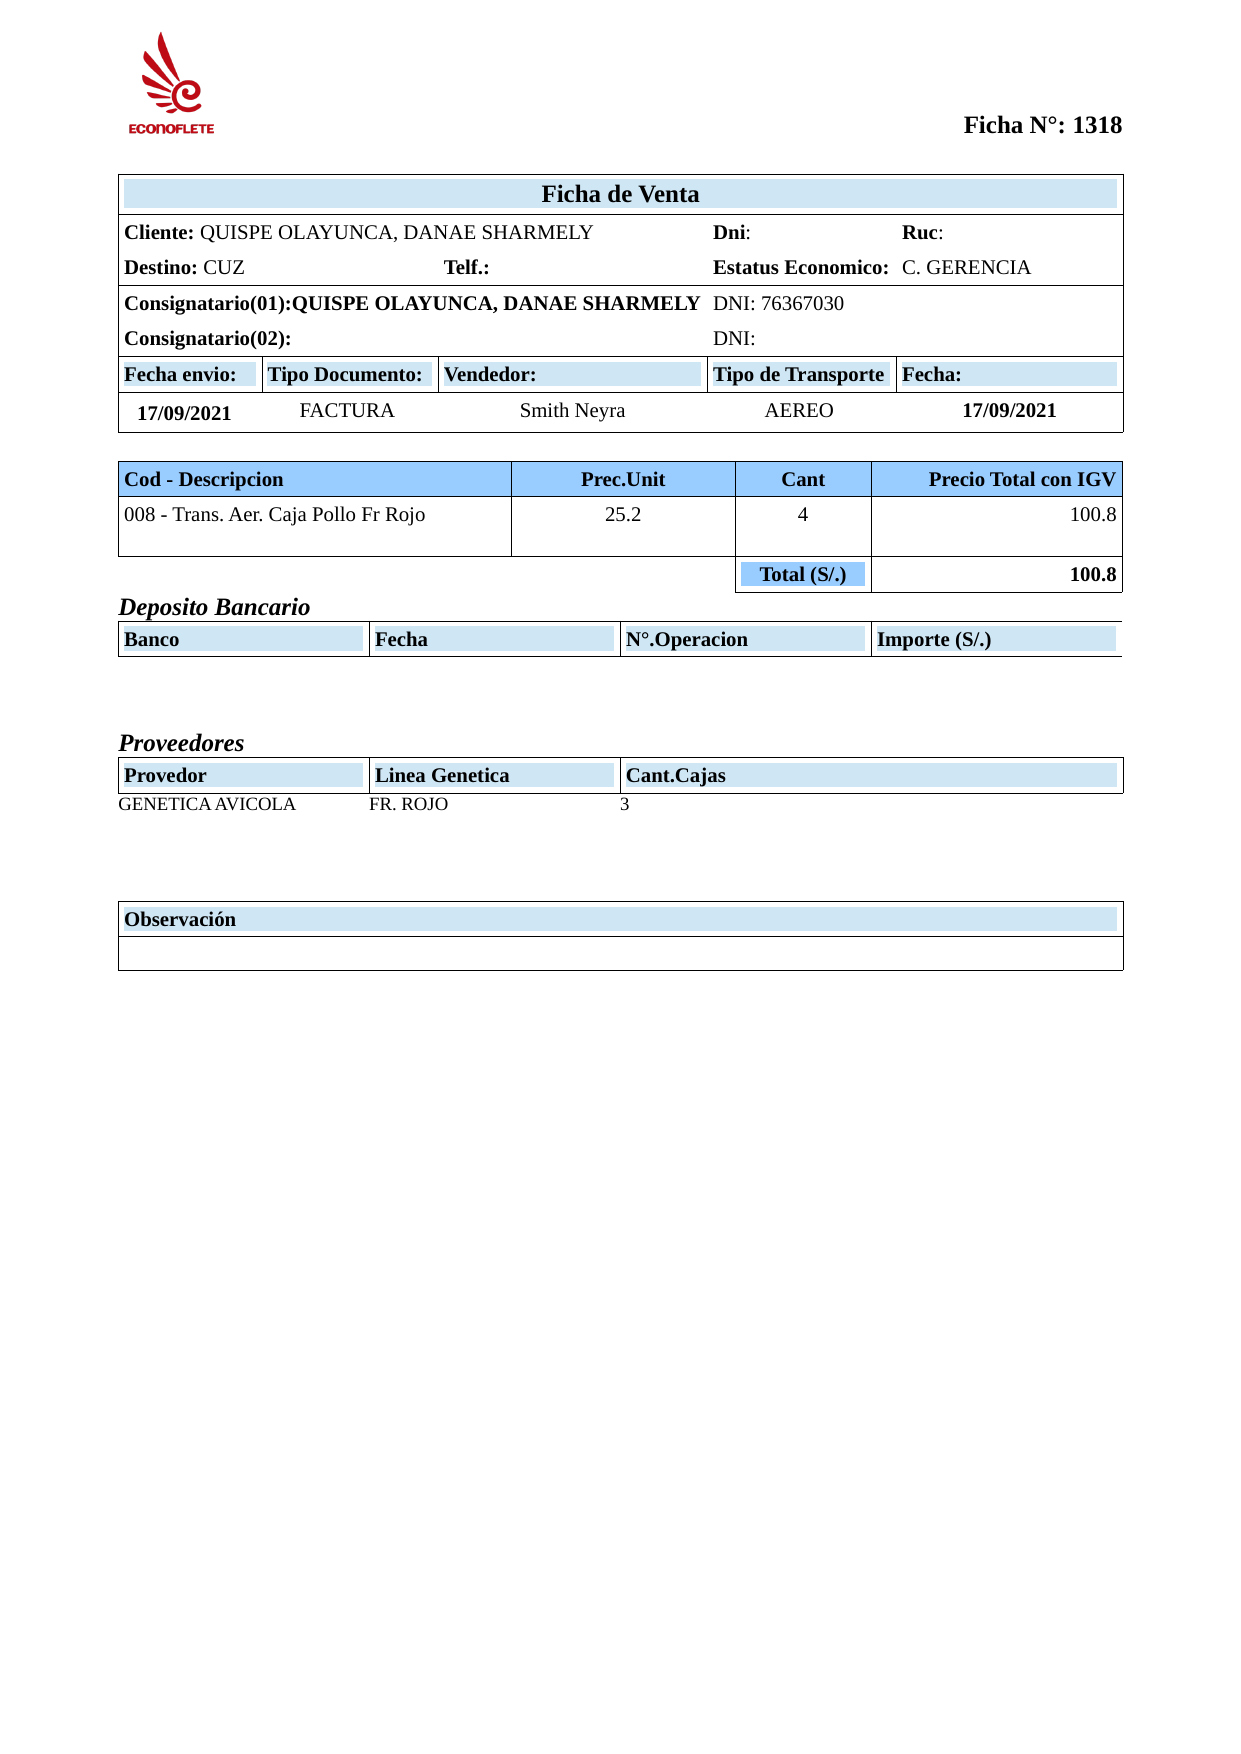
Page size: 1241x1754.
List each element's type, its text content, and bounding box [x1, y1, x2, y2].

table_cell 3 [620, 794, 1123, 814]
table_cell Vendedor: [439, 357, 707, 392]
table_cell FR. ROJO [369, 794, 620, 814]
table_cell [871, 680, 1122, 704]
table_cell 100.8 [872, 497, 1122, 556]
table_cell Fecha: [897, 357, 1123, 392]
table_header Importe (S/.) [872, 622, 1122, 656]
table_header Banco [119, 622, 369, 656]
table_cell [118, 657, 369, 680]
table_cell Estatus Economico: [707, 249, 896, 285]
table_header Observación [119, 902, 1123, 936]
table_cell GENETICA AVICOLA [118, 794, 369, 814]
table_cell [620, 879, 1123, 901]
table_cell [620, 815, 1123, 836]
table_cell [369, 879, 620, 901]
table_header Prec.Unit [512, 462, 735, 496]
table_cell DNI: [707, 321, 1123, 356]
table_cell [369, 836, 620, 858]
table_cell [871, 657, 1122, 680]
table_cell 17/09/2021 [119, 393, 262, 432]
table_header Cant [736, 462, 871, 496]
table_header N°.Operacion [621, 622, 871, 656]
table_cell 008 - Trans. Aer. Caja Pollo Fr Rojo [119, 497, 511, 556]
table_cell Smith Neyra [438, 393, 707, 432]
table_cell [118, 680, 369, 704]
table_cell Destino: CUZ [119, 249, 438, 285]
table_cell Dni: [707, 215, 896, 249]
table_cell Cliente: QUISPE OLAYUNCA, DANAE SHARMELY [119, 215, 707, 249]
text Proveedores [118, 728, 1122, 757]
table_cell 17/09/2021 [896, 393, 1123, 432]
table_header Fecha [370, 622, 620, 656]
table_cell [871, 705, 1122, 728]
table_cell AEREO [707, 393, 896, 432]
table_cell Fecha envio: [119, 357, 262, 392]
table_cell [118, 815, 369, 836]
table_cell [119, 937, 1123, 969]
table_cell Tipo Documento: [263, 357, 438, 392]
table_cell C. GERENCIA [896, 249, 1123, 285]
table_cell DNI: 76367030 [707, 286, 1123, 321]
table_cell [118, 879, 369, 901]
table_cell [369, 705, 620, 728]
table_cell Total (S/.) [736, 557, 871, 592]
table_header Cod - Descripcion [119, 462, 511, 496]
picture [118, 31, 225, 134]
table_cell [620, 657, 871, 680]
table_cell [369, 680, 620, 704]
table_cell [620, 680, 871, 704]
table_cell [118, 836, 369, 858]
table_cell [118, 557, 511, 592]
table_cell 4 [736, 497, 871, 556]
table_cell [118, 705, 369, 728]
table_header Ficha de Venta [119, 175, 1123, 214]
table_cell [620, 858, 1123, 879]
table_cell Consignatario(02): [119, 321, 707, 356]
table_header Provedor [119, 758, 369, 793]
table_header Cant.Cajas [621, 758, 1123, 793]
table_cell [511, 557, 735, 592]
table_cell [369, 858, 620, 879]
table_header Linea Genetica [370, 758, 620, 793]
table_cell Telf.: [438, 249, 707, 285]
table_header Precio Total con IGV [872, 462, 1122, 496]
table_cell [369, 815, 620, 836]
table_cell [620, 705, 871, 728]
table_cell 25.2 [512, 497, 735, 556]
table_cell Tipo de Transporte [708, 357, 896, 392]
text Deposito Bancario [118, 592, 1122, 621]
table_cell [118, 858, 369, 879]
table_cell FACTURA [262, 393, 438, 432]
table_cell Ruc: [896, 215, 1123, 249]
table_cell [369, 657, 620, 680]
table_cell Consignatario(01):QUISPE OLAYUNCA, DANAE SHARMELY [119, 286, 707, 321]
table_cell 100.8 [872, 557, 1122, 592]
table_cell [620, 836, 1123, 858]
